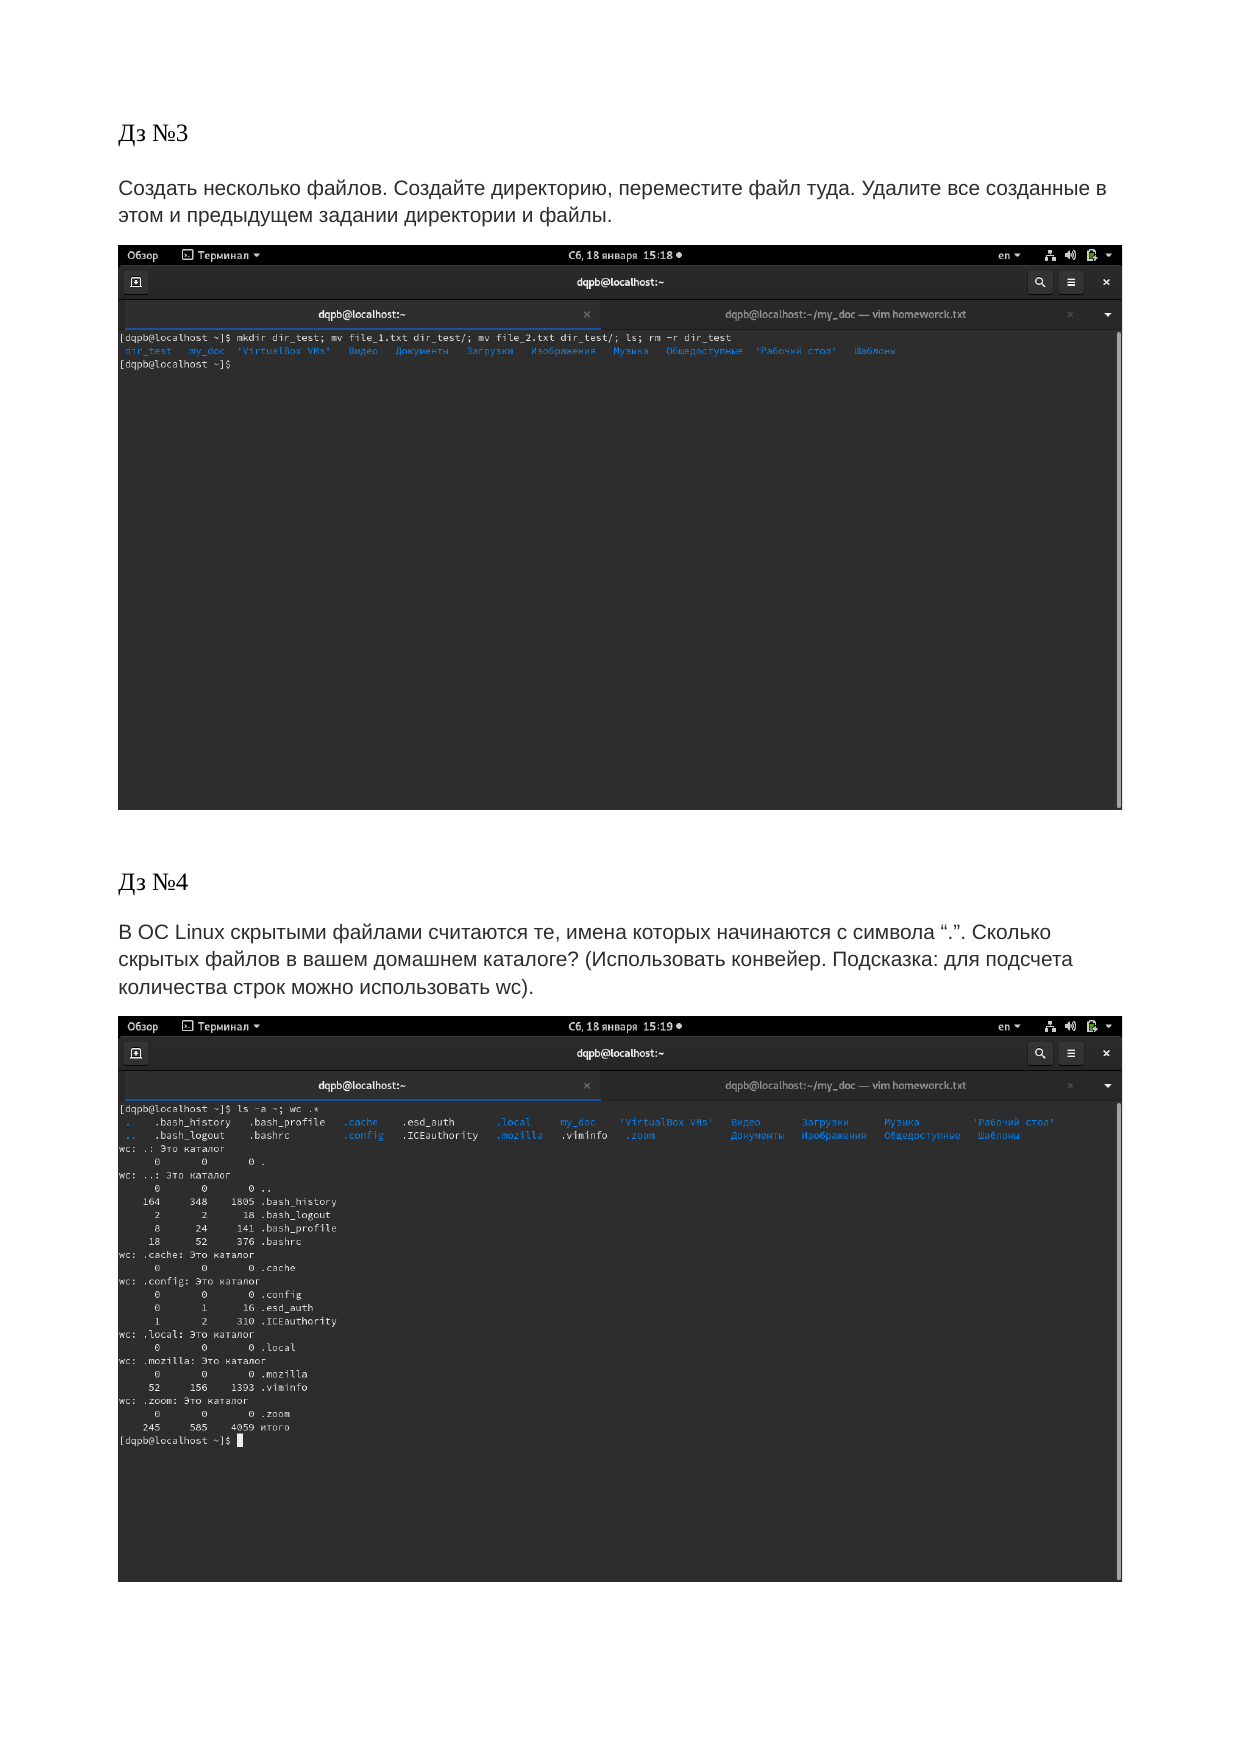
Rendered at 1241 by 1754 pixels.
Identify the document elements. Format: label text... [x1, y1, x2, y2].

picture [118, 245, 1123, 810]
text Дз №3 [118, 118, 1122, 147]
text Дз №4 [118, 867, 1122, 896]
picture [118, 1016, 1123, 1582]
text В ОС Linux скрытыми файлами считаются те, имена которых начинаются с символа “.”. Сколько скрытых файлов в вашем домашнем каталоге? (Использовать конвейер. Подсказка: для подсчета количества строк можно использовать wc). [118, 920, 1122, 999]
text Создать несколько файлов. Создайте директорию, переместите файл туда. Удалите все созданные в этом и предыдущем задании директории и файлы. [118, 176, 1122, 227]
